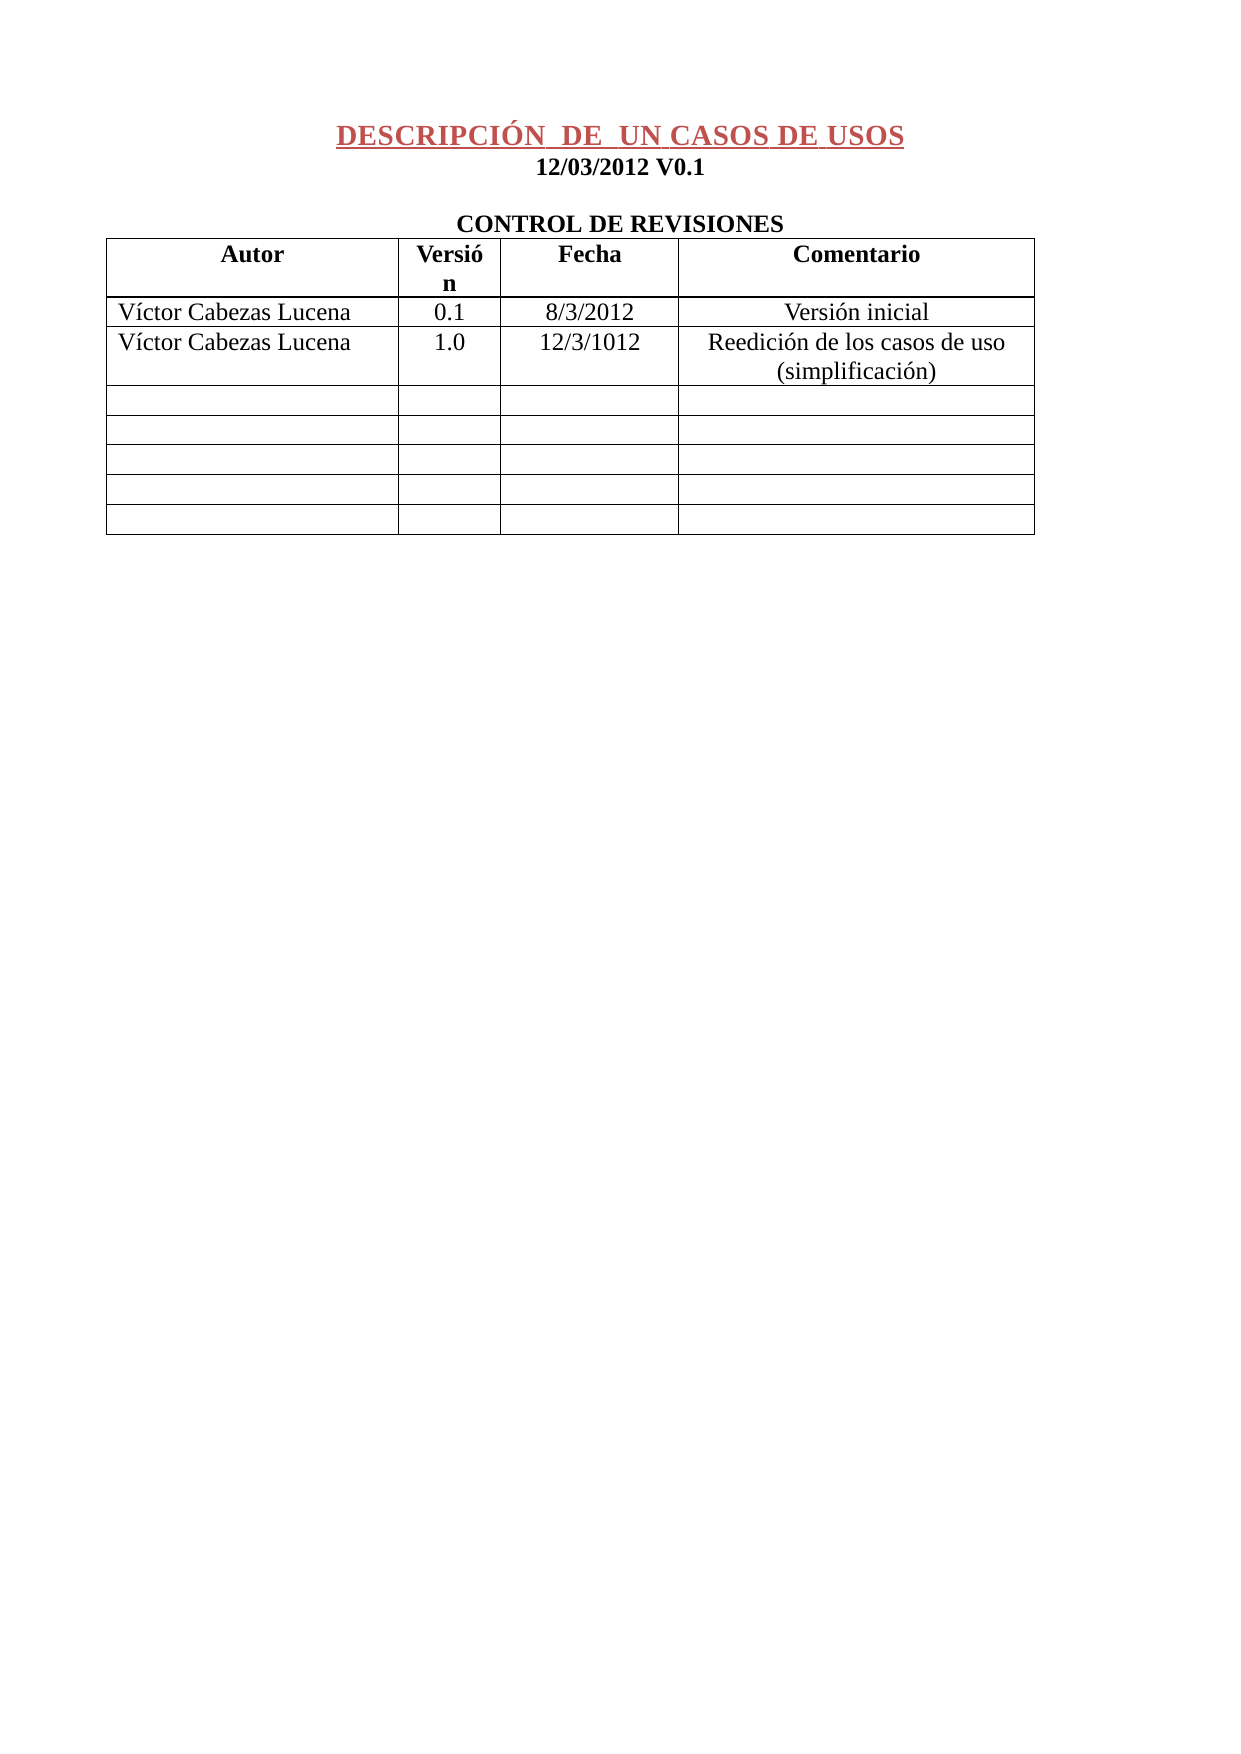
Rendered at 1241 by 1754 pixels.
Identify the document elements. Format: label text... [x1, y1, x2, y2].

text DESCRIPCIÓN DE UN CASOS DE USOS [118, 118, 1122, 152]
table_cell [399, 505, 500, 534]
table_cell [679, 386, 1034, 414]
table_cell [501, 386, 678, 414]
table_cell 0.1 [399, 298, 500, 326]
table_cell [107, 416, 398, 444]
table_cell [107, 445, 398, 474]
table_cell Reedición de los casos de uso (simplificación) [679, 327, 1034, 385]
table_header Versión [399, 239, 500, 296]
table_cell 8/3/2012 [501, 298, 678, 326]
table_cell [679, 445, 1034, 474]
text 12/03/2012 V0.1 [118, 152, 1122, 180]
table_cell [501, 445, 678, 474]
table_cell [501, 505, 678, 534]
table_cell 12/3/1012 [501, 327, 678, 385]
table_cell [399, 475, 500, 504]
table_cell [501, 475, 678, 504]
table_cell [501, 416, 678, 444]
table_cell [399, 416, 500, 444]
table_cell [679, 475, 1034, 504]
table_header Fecha [501, 239, 678, 296]
table_cell [107, 505, 398, 534]
table_cell 1.0 [399, 327, 500, 385]
table_cell [679, 416, 1034, 444]
table_header Comentario [679, 239, 1034, 296]
table_header Autor [107, 239, 398, 296]
table_cell Víctor Cabezas Lucena [107, 298, 398, 326]
table_cell [107, 475, 398, 504]
text CONTROL DE REVISIONES [118, 209, 1122, 238]
table_cell Víctor Cabezas Lucena [107, 327, 398, 385]
table_cell [399, 386, 500, 414]
table_cell [679, 505, 1034, 534]
table_cell Versión inicial [679, 298, 1034, 326]
table_cell [399, 445, 500, 474]
table_cell [107, 386, 398, 414]
